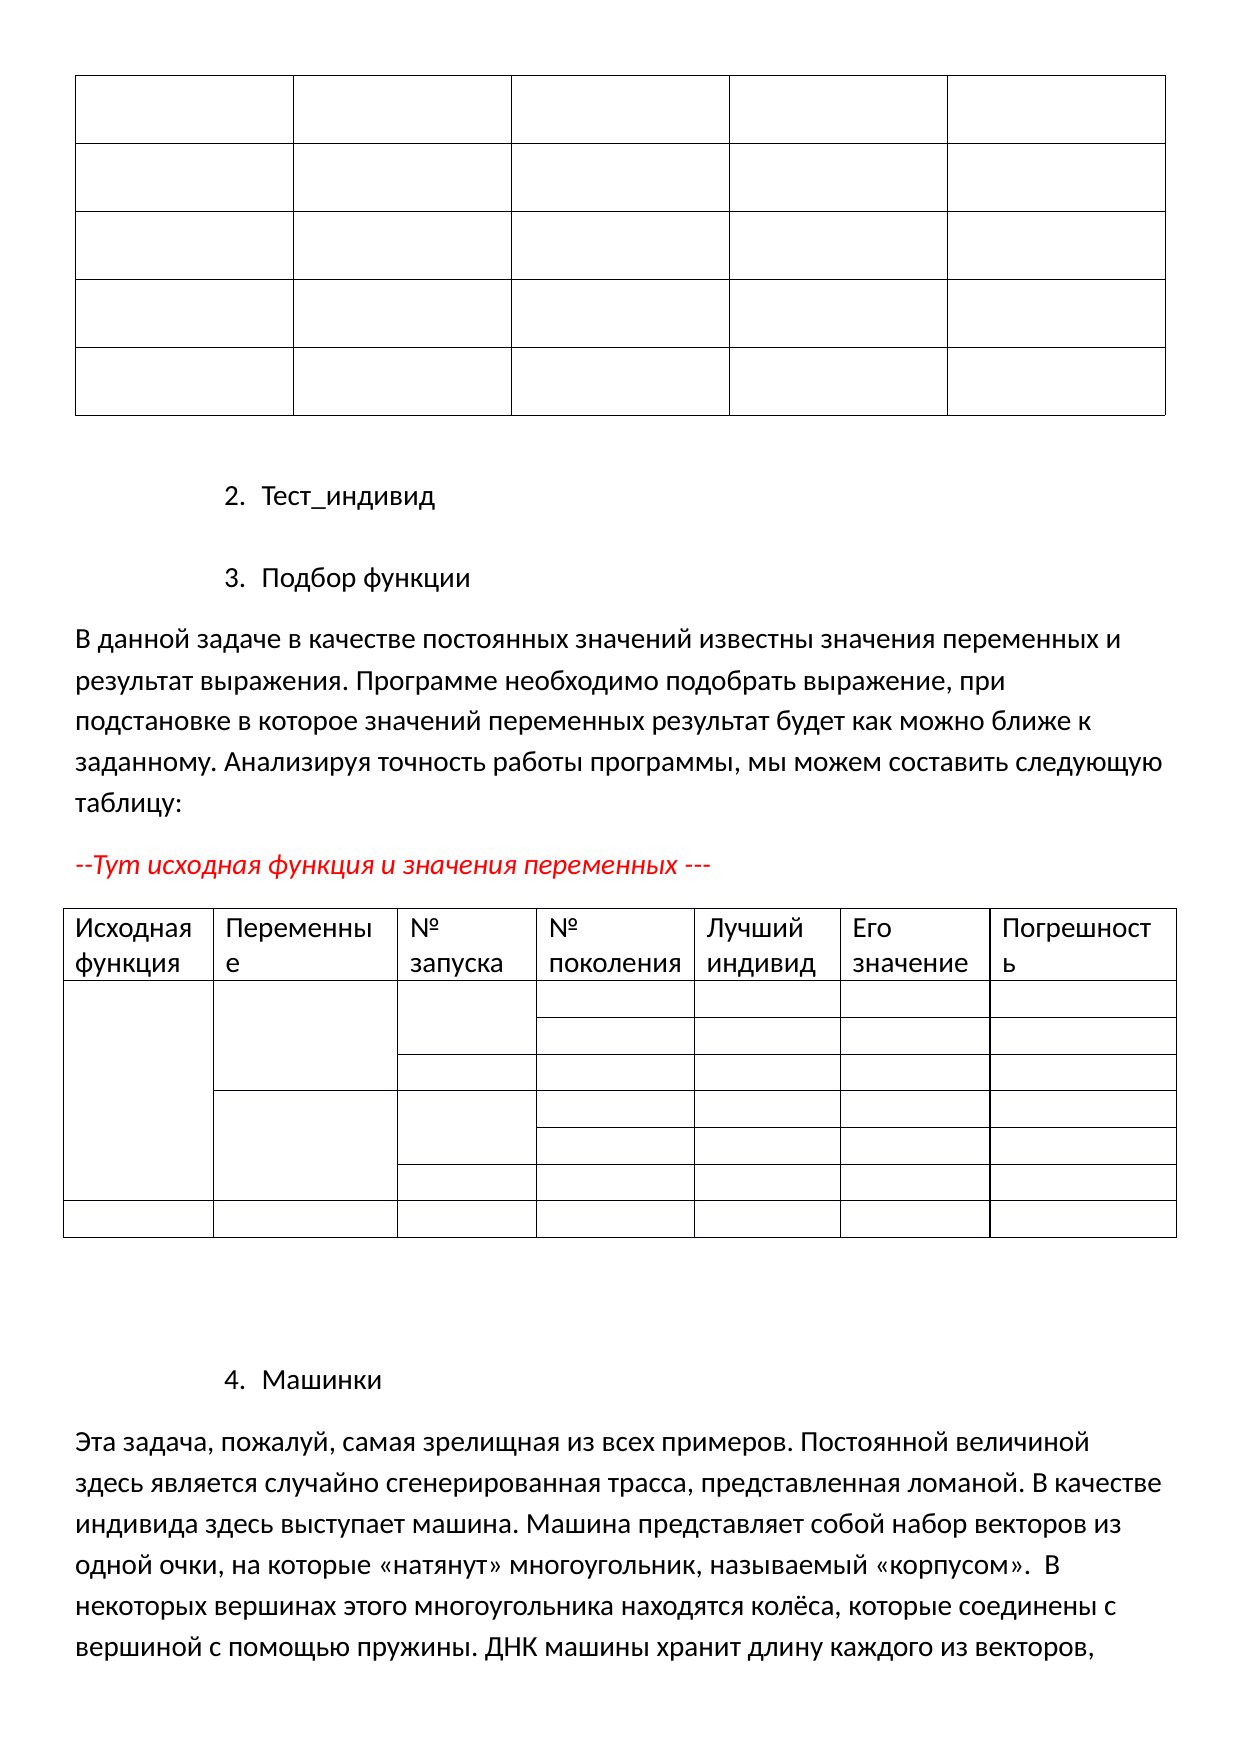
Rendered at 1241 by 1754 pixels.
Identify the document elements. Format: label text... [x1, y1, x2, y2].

table_cell [294, 280, 511, 347]
table_cell [294, 212, 511, 279]
table_cell [841, 1091, 989, 1127]
table_cell [948, 76, 1165, 143]
table_header Исходная функция [64, 909, 213, 980]
table_cell [537, 1128, 694, 1163]
table_cell [948, 212, 1165, 279]
table_cell [64, 1201, 213, 1237]
table_cell [537, 1201, 694, 1237]
table_cell [991, 1201, 1176, 1237]
table_cell [991, 1091, 1176, 1127]
table_cell [730, 144, 947, 211]
table_cell [730, 280, 947, 347]
list Подбор функции [224, 559, 1165, 594]
table_cell [695, 1201, 840, 1237]
table_cell [537, 1055, 694, 1090]
table_header Погрешность [991, 909, 1176, 980]
table_header Его значение [841, 909, 989, 980]
table_cell [537, 1091, 694, 1127]
list Тест_индивид [224, 477, 1165, 513]
table_cell [730, 76, 947, 143]
table_cell [695, 1128, 840, 1163]
table_header № запуска [398, 909, 536, 980]
table_cell [294, 144, 511, 211]
table_cell [991, 1165, 1176, 1200]
table_cell [841, 1201, 989, 1237]
table_cell [948, 144, 1165, 211]
table_cell [537, 1018, 694, 1053]
table_cell [695, 981, 840, 1017]
table_cell [512, 144, 729, 211]
table_cell [214, 1091, 397, 1200]
table_cell [991, 1128, 1176, 1163]
table_cell [695, 1055, 840, 1090]
table_cell [730, 212, 947, 279]
table_cell [695, 1018, 840, 1053]
table_cell [398, 981, 536, 1053]
table_cell [512, 280, 729, 347]
table_cell [76, 76, 293, 143]
text Эта задача, пожалуй, самая зрелищная из всех примеров. Постоянной величиной здесь является случайно сгенерированная трасса, представленная ломаной. В качестве индивида здесь выступает машина. Машина представляет собой набор векторов из одной очки, на которые «натянут» многоугольник, называемый «корпусом». В некоторых вершинах этого многоугольника находятся колёса, которые соединены с вершиной с помощью пружины. ДНК машины хранит длину каждого из векторов, [75, 1423, 1165, 1663]
table_header Переменные [214, 909, 397, 980]
table_cell [841, 1018, 989, 1053]
table_cell [695, 1165, 840, 1200]
table_cell [512, 348, 729, 415]
table_cell [294, 348, 511, 415]
table_header Лучший индивид [695, 909, 840, 980]
text В данной задаче в качестве постоянных значений известны значения переменных и результат выражения. Программе необходимо подобрать выражение, при подстановке в которое значений переменных результат будет как можно ближе к заданному. Анализируя точность работы программы, мы можем составить следующую таблицу: [75, 621, 1165, 820]
table_cell [991, 981, 1176, 1017]
table_cell [841, 1128, 989, 1163]
table_cell [841, 981, 989, 1017]
table_cell [948, 280, 1165, 347]
table_cell [537, 981, 694, 1017]
table_cell [214, 1201, 397, 1237]
table_cell [841, 1165, 989, 1200]
text --Тут исходная функция и значения переменных --- [75, 846, 1165, 882]
table_cell [76, 348, 293, 415]
table_cell [294, 76, 511, 143]
table_cell [398, 1201, 536, 1237]
table_cell [991, 1018, 1176, 1053]
table_cell [398, 1165, 536, 1200]
table_cell [512, 212, 729, 279]
table_cell [948, 348, 1165, 415]
table_header № поколения [537, 909, 694, 980]
table_cell [76, 280, 293, 347]
table_cell [841, 1055, 989, 1090]
table_cell [76, 212, 293, 279]
table_cell [64, 981, 213, 1200]
table_cell [214, 981, 397, 1090]
table_cell [76, 144, 293, 211]
table_cell [730, 348, 947, 415]
table_cell [398, 1091, 536, 1163]
list Машинки [224, 1361, 1165, 1397]
table_cell [991, 1055, 1176, 1090]
table_cell [512, 76, 729, 143]
table_cell [537, 1165, 694, 1200]
table_cell [398, 1055, 536, 1090]
table_cell [695, 1091, 840, 1127]
